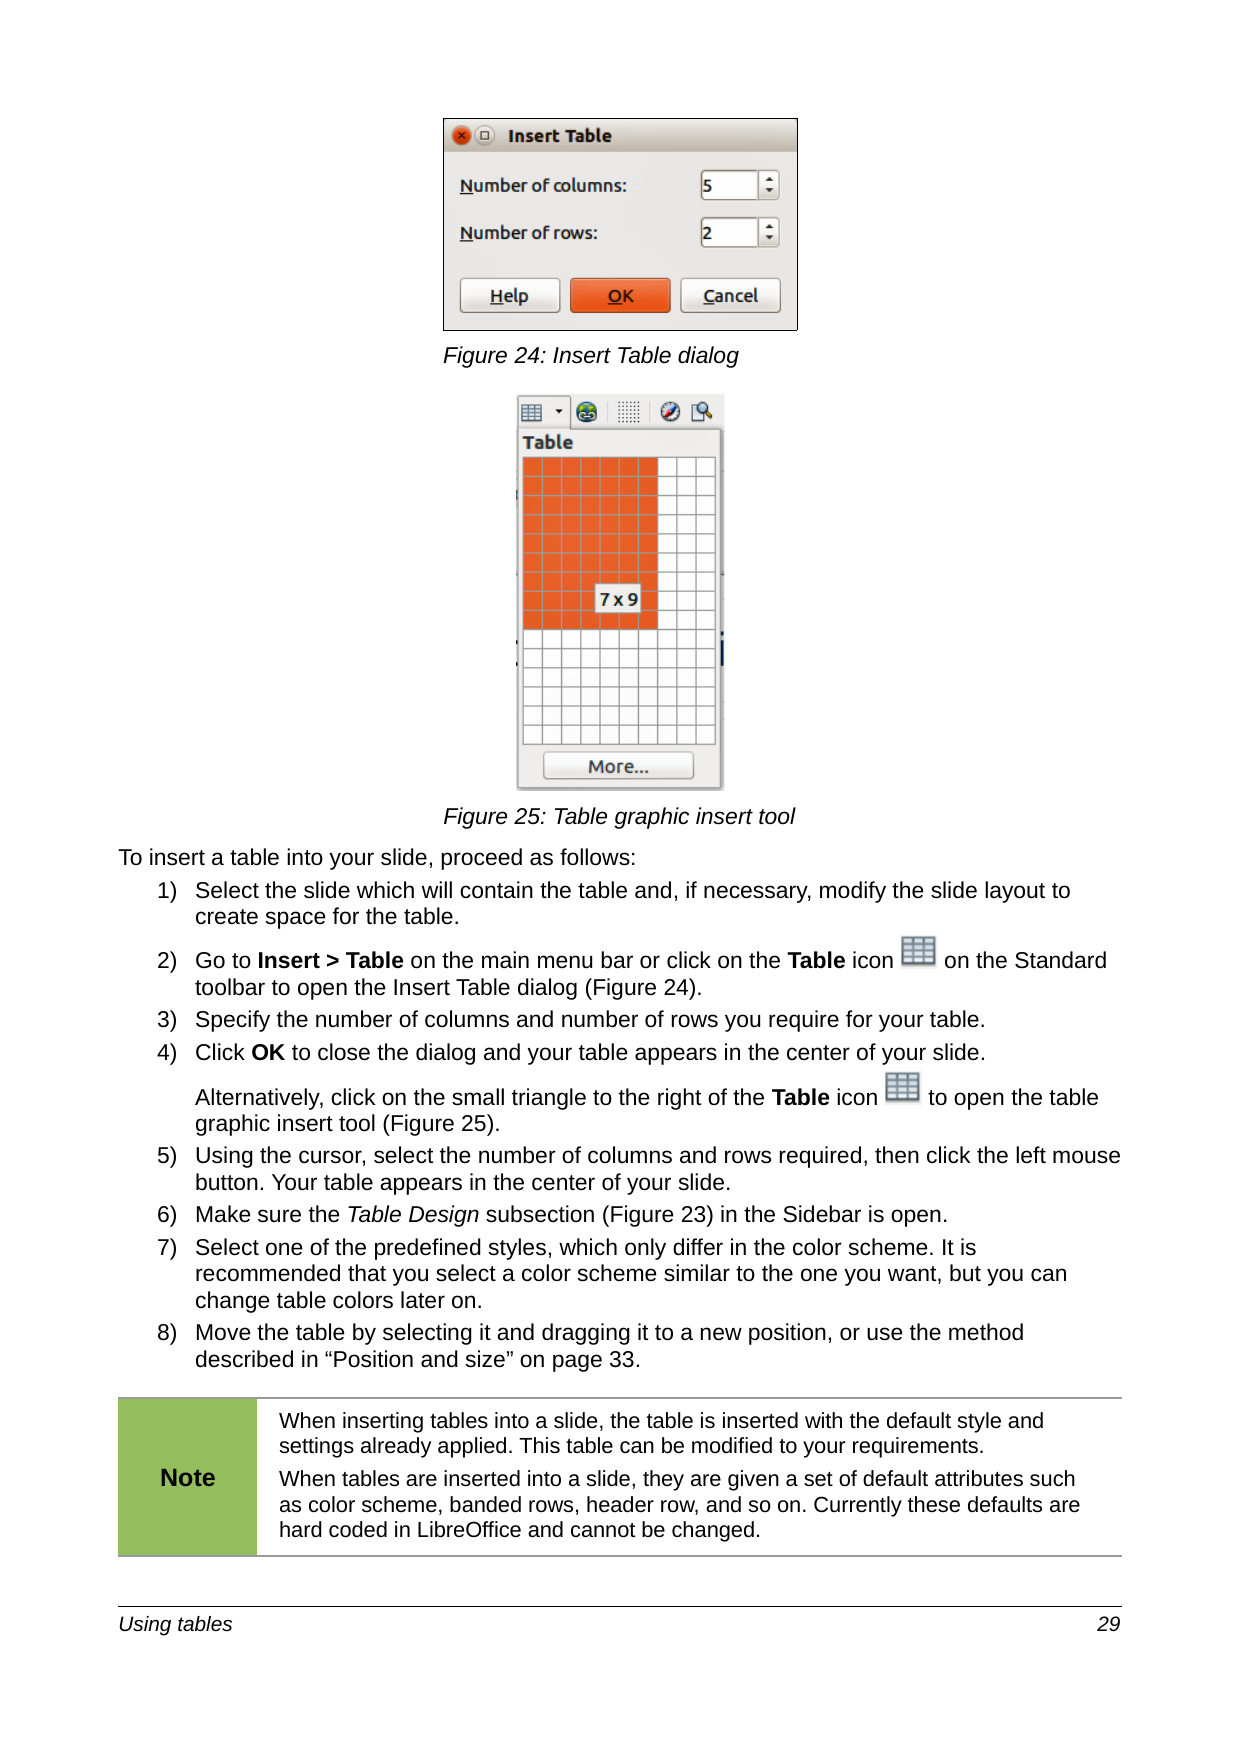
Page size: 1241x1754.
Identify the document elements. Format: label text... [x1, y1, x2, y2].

text Figure 24: Insert Table dialog [443, 342, 797, 368]
list Move the table by selecting it and dragging it to a new position, or use the method described in “Position and size” on page 33. [177, 1319, 1122, 1372]
list Make sure the Table Design subsection (Figure 23) in the Sidebar is open. [177, 1201, 1122, 1228]
list Select the slide which will contain the table and, if necessary, modify the slide layout to create space for the table. [177, 877, 1122, 929]
text Figure 25: Table graphic insert tool [431, 803, 809, 829]
picture [516, 393, 725, 791]
table_header Note [118, 1399, 257, 1555]
list To insert a table into your slide, proceed as follows: [118, 844, 1122, 870]
list Go to Insert > Table on the main menu bar or click on the Table icon on the Standard toolbar to open the Insert Table dialog (Figure 24). [177, 936, 1122, 1000]
list Click OK to close the dialog and your table appears in the center of your slide. [177, 1039, 1122, 1065]
list Select one of the predefined styles, which only differ in the color scheme. It is recommended that you select a color scheme similar to the one you want, but you can change table colors later on. [177, 1234, 1122, 1313]
picture [884, 1071, 922, 1105]
list Specify the number of columns and number of rows you require for your table. [177, 1006, 1122, 1033]
table_header When inserting tables into a slide, the table is inserted with the default style and settings already applied. This table can be modified to your requirements. When tables are inserted into a slide, they are given a set of default attributes such as color scheme, banded rows, header row, and so on. Currently these defaults are hard coded in LibreOffice and cannot be changed. [258, 1399, 1122, 1555]
picture [444, 119, 797, 330]
list Using the cursor, select the number of columns and rows required, then click the left mouse button. Your table appears in the center of your slide. [177, 1142, 1122, 1195]
picture [900, 935, 938, 969]
list Alternatively, click on the small triangle to the right of the Table icon to open the table graphic insert tool (Figure 25). [195, 1072, 1122, 1136]
